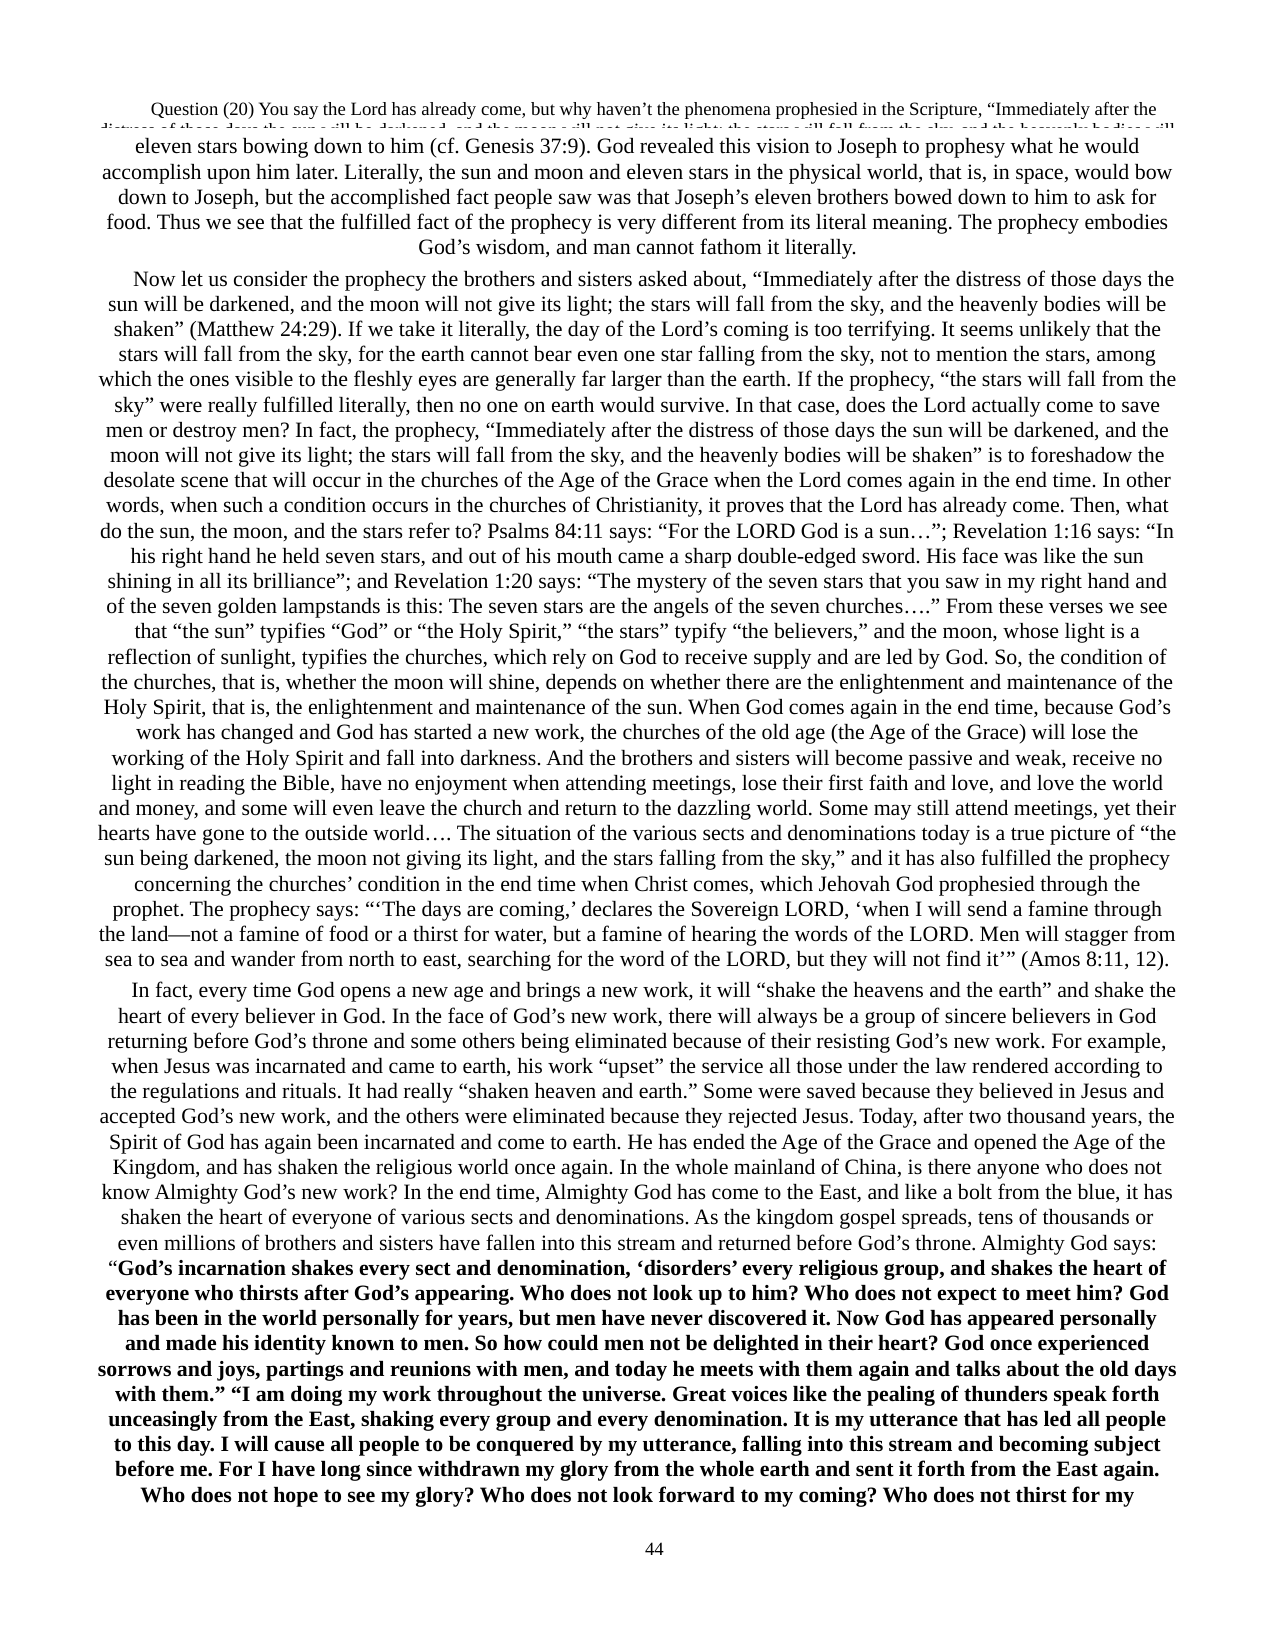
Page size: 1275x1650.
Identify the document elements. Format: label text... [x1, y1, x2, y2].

text eleven stars bowing down to him (cf. Genesis 37:9). God revealed this vision to Joseph to prophesy what he would accomplish upon him later. Literally, the sun and moon and eleven stars in the physical world, that is, in space, would bow down to Joseph, but the accomplished fact people saw was that Joseph’s eleven brothers bowed down to him to ask for food. Thus we see that the fulfilled fact of the prophecy is very different from its literal meaning. The prophecy embodies God’s wisdom, and man cannot fathom it literally. [97, 133, 1177, 259]
text In fact, every time God opens a new age and brings a new work, it will “shake the heavens and the earth” and shake the heart of every believer in God. In the face of God’s new work, there will always be a group of sincere believers in God returning before God’s throne and some others being eliminated because of their resisting God’s new work. For example, when Jesus was incarnated and came to earth, his work “upset” the service all those under the law rendered according to the regulations and rituals. It had really “shaken heaven and earth.” Some were saved because they believed in Jesus and accepted God’s new work, and the others were eliminated because they rejected Jesus. Today, after two thousand years, the Spirit of God has again been incarnated and come to earth. He has ended the Age of the Grace and opened the Age of the Kingdom, and has shaken the religious world once again. In the whole mainland of China, is there anyone who does not know Almighty God’s new work? In the end time, Almighty God has come to the East, and like a bolt from the blue, it has shaken the heart of everyone of various sects and denominations. As the kingdom gospel spreads, tens of thousands or even millions of brothers and sisters have fallen into this stream and returned before God’s throne. Almighty God says: “God’s incarnation shakes every sect and denomination, ‘disorders’ every religious group, and shakes the heart of everyone who thirsts after God’s appearing. Who does not look up to him? Who does not expect to meet him? God has been in the world personally for years, but men have never discovered it. Now God has appeared personally and made his identity known to men. So how could men not be delighted in their heart? God once experienced sorrows and joys, partings and reunions with men, and today he meets with them again and talks about the old days with them.” “I am doing my work throughout the universe. Great voices like the pealing of thunders speak forth unceasingly from the East, shaking every group and every denomination. It is my utterance that has led all people to this day. I will cause all people to be conquered by my utterance, falling into this stream and becoming subject before me. For I have long since withdrawn my glory from the whole earth and sent it forth from the East again. Who does not hope to see my glory? Who does not look forward to my coming? Who does not thirst for my [97, 977, 1177, 1507]
text Now let us consider the prophecy the brothers and sisters asked about, “Immediately after the distress of those days the sun will be darkened, and the moon will not give its light; the stars will fall from the sky, and the heavenly bodies will be shaken” (Matthew 24:29). If we take it literally, the day of the Lord’s coming is too terrifying. It seems unlikely that the stars will fall from the sky, for the earth cannot bear even one star falling from the sky, not to mention the stars, among which the ones visible to the fleshly eyes are generally far larger than the earth. If the prophecy, “the stars will fall from the sky” were really fulfilled literally, then no one on earth would survive. In that case, does the Lord actually come to save men or destroy men? In fact, the prophecy, “Immediately after the distress of those days the sun will be darkened, and the moon will not give its light; the stars will fall from the sky, and the heavenly bodies will be shaken” is to foreshadow the desolate scene that will occur in the churches of the Age of the Grace when the Lord comes again in the end time. In other words, when such a condition occurs in the churches of Christianity, it proves that the Lord has already come. Then, what do the sun, the moon, and the stars refer to? Psalms 84:11 says: “For the LORD God is a sun…”; Revelation 1:16 says: “In his right hand he held seven stars, and out of his mouth came a sharp double-edged sword. His face was like the sun shining in all its brilliance”; and Revelation 1:20 says: “The mystery of the seven stars that you saw in my right hand and of the seven golden lampstands is this: The seven stars are the angels of the seven churches….” From these verses we see that “the sun” typifies “God” or “the Holy Spirit,” “the stars” typify “the believers,” and the moon, whose light is a reflection of sunlight, typifies the churches, which rely on God to receive supply and are led by God. So, the condition of the churches, that is, whether the moon will shine, depends on whether there are the enlightenment and maintenance of the Holy Spirit, that is, the enlightenment and maintenance of the sun. When God comes again in the end time, because God’s work has changed and God has started a new work, the churches of the old age (the Age of the Grace) will lose the working of the Holy Spirit and fall into darkness. And the brothers and sisters will become passive and weak, receive no light in reading the Bible, have no enjoyment when attending meetings, lose their first faith and love, and love the world and money, and some will even leave the church and return to the dazzling world. Some may still attend meetings, yet their hearts have gone to the outside world…. The situation of the various sects and denominations today is a true picture of “the sun being darkened, the moon not giving its light, and the stars falling from the sky,” and it has also fulfilled the prophecy concerning the churches’ condition in the end time when Christ comes, which Jehovah God prophesied through the prophet. The prophecy says: “‘The days are coming,’ declares the Sovereign LORD, ‘when I will send a famine through the land—not a famine of food or a thirst for water, but a famine of hearing the words of the LORD. Men will stagger from sea to sea and wander from north to east, searching for the word of the LORD, but they will not find it’” (Amos 8:11, 12). [97, 266, 1177, 971]
